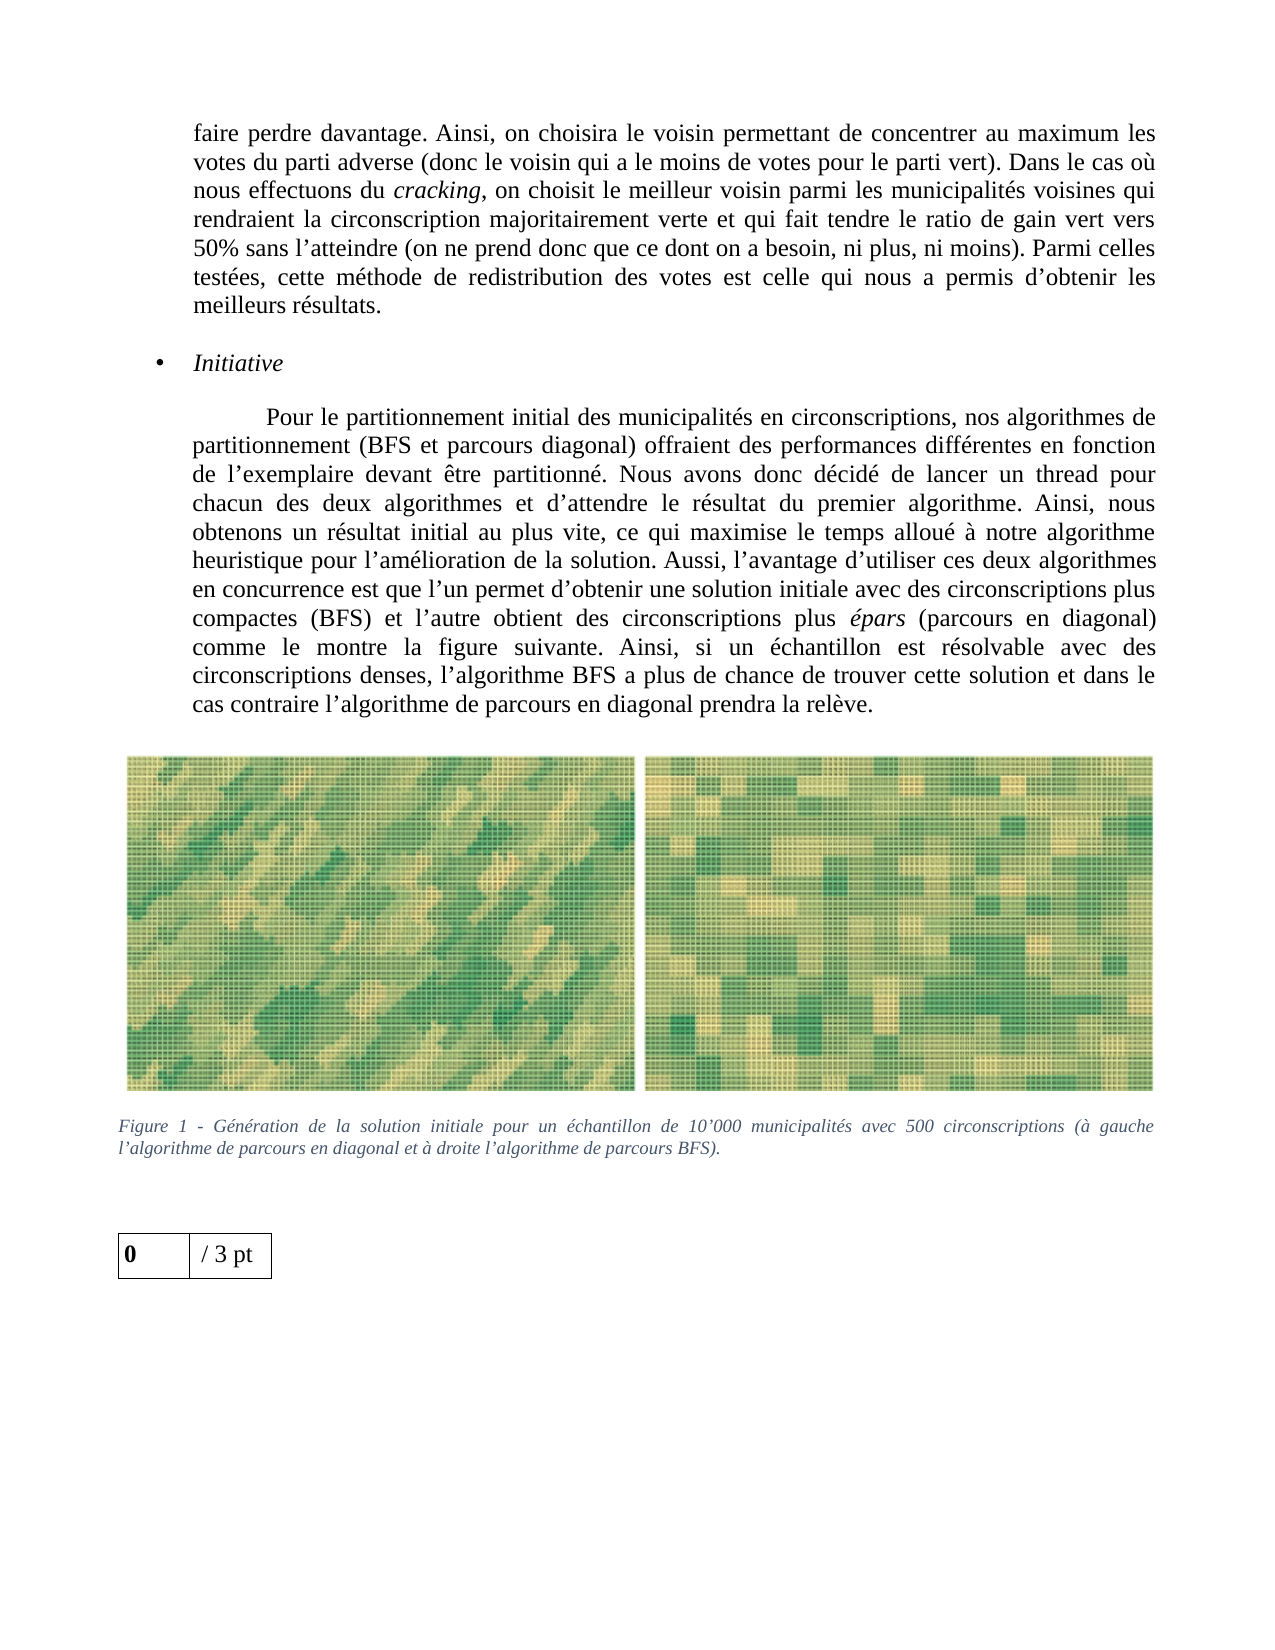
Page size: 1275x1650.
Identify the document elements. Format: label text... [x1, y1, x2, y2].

text Figure 1 - Génération de la solution initiale pour un échantillon de 10’000 municipalités avec 500 circonscriptions (à gauche l’algorithme de parcours en diagonal et à droite l’algorithme de parcours BFS). [118, 1115, 1157, 1158]
table_header 0 [119, 1234, 189, 1278]
table_header / 3 pt [190, 1234, 271, 1278]
text faire perdre davantage. Ainsi, on choisira le voisin permettant de concentrer au maximum les votes du parti adverse (donc le voisin qui a le moins de votes pour le parti vert). Dans le cas où nous effectuons du cracking, on choisit le meilleur voisin parmi les municipalités voisines qui rendraient la circonscription majoritairement verte et qui fait tendre le ratio de gain vert vers 50% sans l’atteindre (on ne prend donc que ce dont on a besoin, ni plus, ni moins). Parmi celles testées, cette méthode de redistribution des votes est celle qui nous a permis d’obtenir les meilleurs résultats. [193, 118, 1157, 319]
text Pour le partitionnement initial des municipalités en circonscriptions, nos algorithmes de partitionnement (BFS et parcours diagonal) offraient des performances différentes en fonction de l’exemplaire devant être partitionné. Nous avons donc décidé de lancer un thread pour chacun des deux algorithmes et d’attendre le résultat du premier algorithme. Ainsi, nous obtenons un résultat initial au plus vite, ce qui maximise le temps alloué à notre algorithme heuristique pour l’amélioration de la solution. Aussi, l’avantage d’utiliser ces deux algorithmes en concurrence est que l’un permet d’obtenir une solution initiale avec des circonscriptions plus compactes (BFS) et l’autre obtient des circonscriptions plus épars (parcours en diagonal) comme le montre la figure suivante. Ainsi, si un échantillon est résolvable avec des circonscriptions denses, l’algorithme BFS a plus de chance de trouver cette solution et dans le cas contraire l’algorithme de parcours en diagonal prendra la relève. [192, 402, 1157, 718]
list Initiative [156, 348, 1157, 377]
